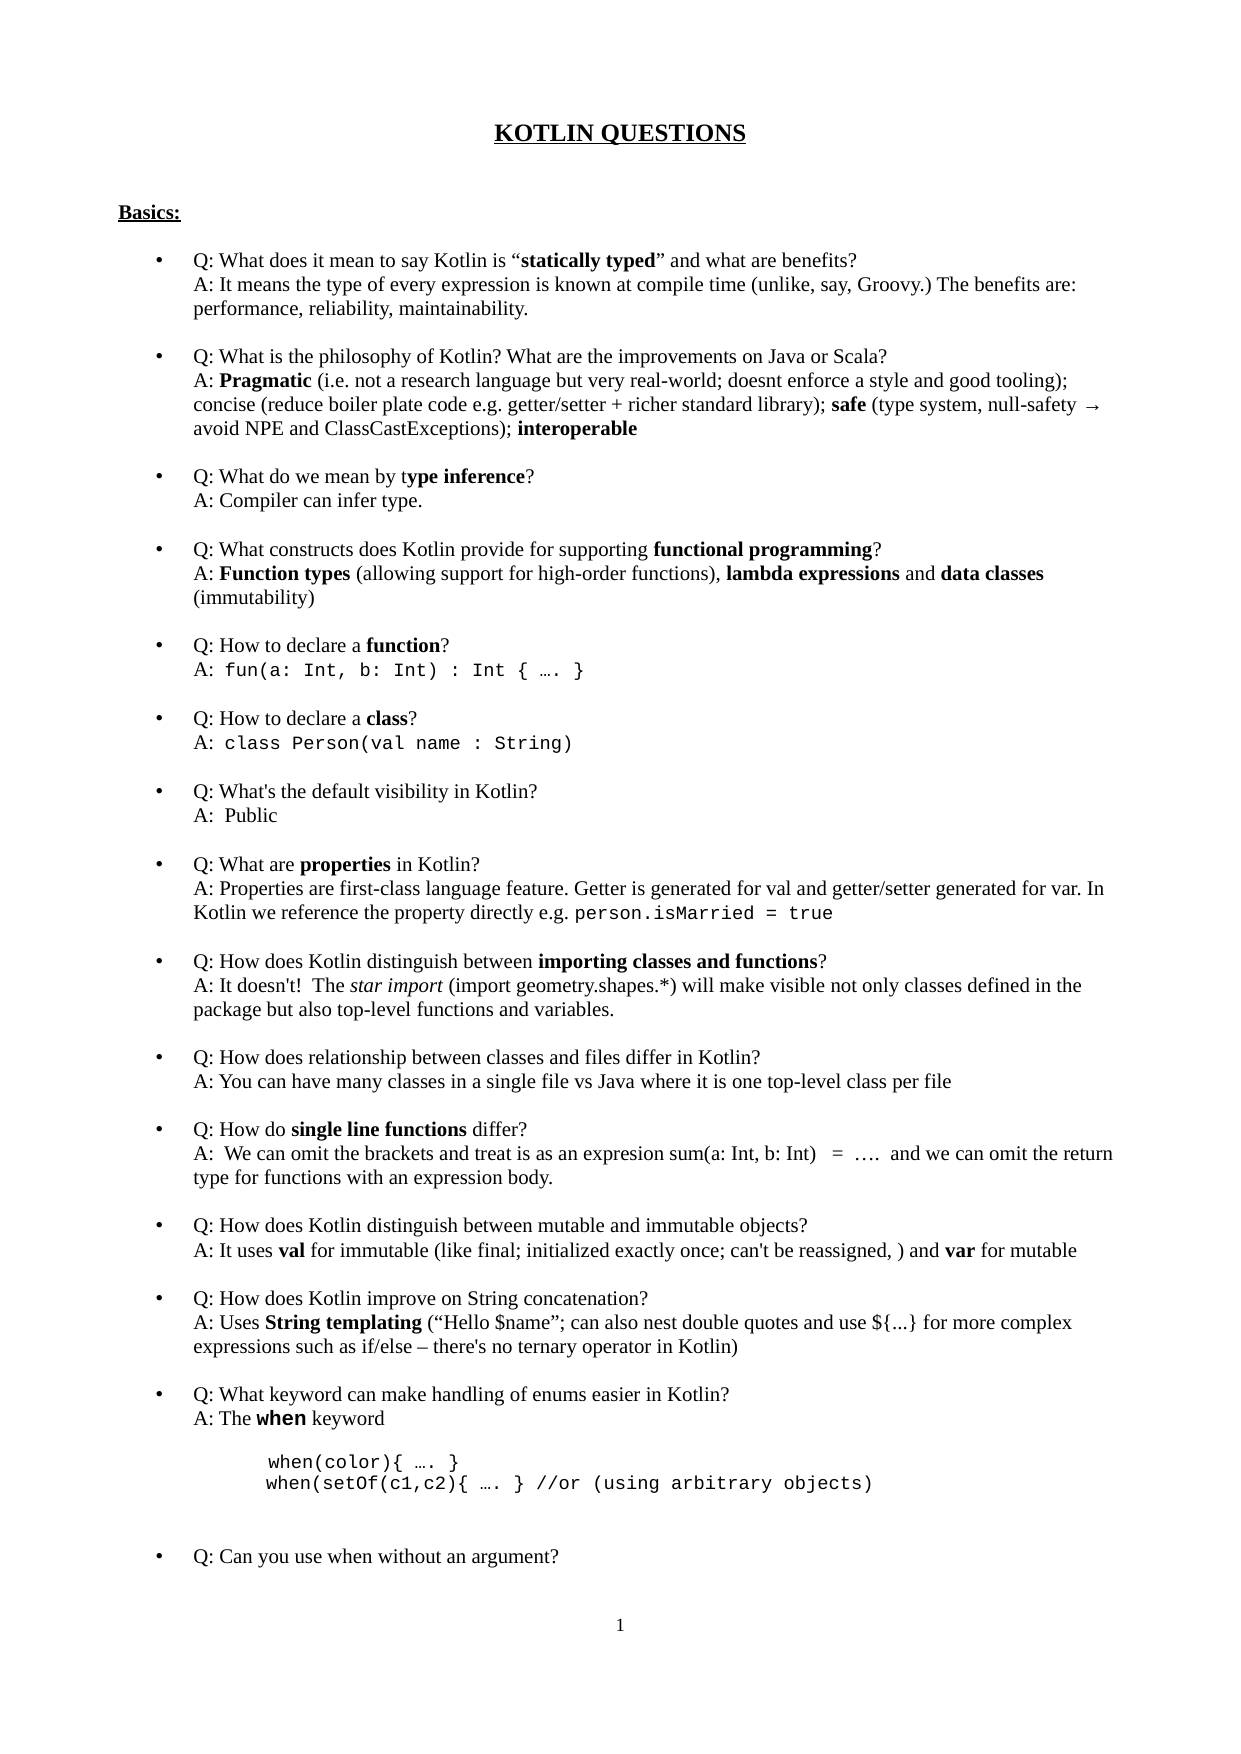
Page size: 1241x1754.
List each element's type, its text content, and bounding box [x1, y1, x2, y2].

list A: class Person(val name : String) [156, 730, 1122, 755]
list A: It uses val for immutable (like final; initialized exactly once; can't be reassigned, ) and var for mutable [156, 1237, 1122, 1262]
text Basics: [118, 200, 1122, 224]
text when(setOf(c1,c2){ …. } //or (using arbitrary objects) [118, 1474, 1122, 1495]
list A: The when keyword [156, 1406, 1122, 1432]
list A: fun(a: Int, b: Int) : Int { …. } [156, 657, 1122, 682]
list Q: What is the philosophy of Kotlin? What are the improvements on Java or Scala? [156, 344, 1122, 368]
list A: It doesn't! The star import (import geometry.shapes.*) will make visible not only classes defined in the package but also top-level functions and variables. [156, 973, 1122, 1021]
list A: Compiler can infer type. [156, 488, 1122, 512]
list Q: How does Kotlin distinguish between mutable and immutable objects? [156, 1213, 1122, 1237]
text KOTLIN QUESTIONS [118, 118, 1122, 147]
list Q: How to declare a function? [156, 633, 1122, 657]
list Q: What are properties in Kotlin? [156, 851, 1122, 876]
list Q: What do we mean by type inference? [156, 464, 1122, 488]
list A: Pragmatic (i.e. not a research language but very real-world; doesnt enforce a style and good tooling); concise (reduce boiler plate code e.g. getter/setter + richer standard library); safe (type system, null-safety → avoid NPE and ClassCastExceptions); interoperable [156, 368, 1122, 440]
list when(color){ …. } [231, 1453, 1122, 1474]
list A: We can omit the brackets and treat is as an expresion sum(a: Int, b: Int) = …. and we can omit the return type for functions with an expression body. [156, 1141, 1122, 1189]
list Q: Can you use when without an argument? [156, 1543, 1122, 1568]
list Q: How to declare a class? [156, 706, 1122, 730]
list Q: How does relationship between classes and files differ in Kotlin? [156, 1045, 1122, 1069]
list Q: How does Kotlin distinguish between importing classes and functions? [156, 949, 1122, 973]
list Q: How does Kotlin improve on String concatenation? [156, 1286, 1122, 1310]
list A: Function types (allowing support for high-order functions), lambda expressions and data classes (immutability) [156, 561, 1122, 609]
list Q: What keyword can make handling of enums easier in Kotlin? [156, 1382, 1122, 1406]
list Q: What constructs does Kotlin provide for supporting functional programming? [156, 537, 1122, 561]
list Q: How do single line functions differ? [156, 1117, 1122, 1141]
list A: You can have many classes in a single file vs Java where it is one top-level class per file [156, 1069, 1122, 1093]
list A: Properties are first-class language feature. Getter is generated for val and getter/setter generated for var. In Kotlin we reference the property directly e.g. person.isMarried = true [156, 876, 1122, 925]
list A: Public [156, 803, 1122, 827]
list Q: What's the default visibility in Kotlin? [156, 779, 1122, 803]
list A: Uses String templating (“Hello $name”; can also nest double quotes and use ${...} for more complex expressions such as if/else – there's no ternary operator in Kotlin) [156, 1310, 1122, 1358]
list Q: What does it mean to say Kotlin is “statically typed” and what are benefits? [156, 248, 1122, 272]
list A: It means the type of every expression is known at compile time (unlike, say, Groovy.) The benefits are: performance, reliability, maintainability. [156, 272, 1122, 320]
